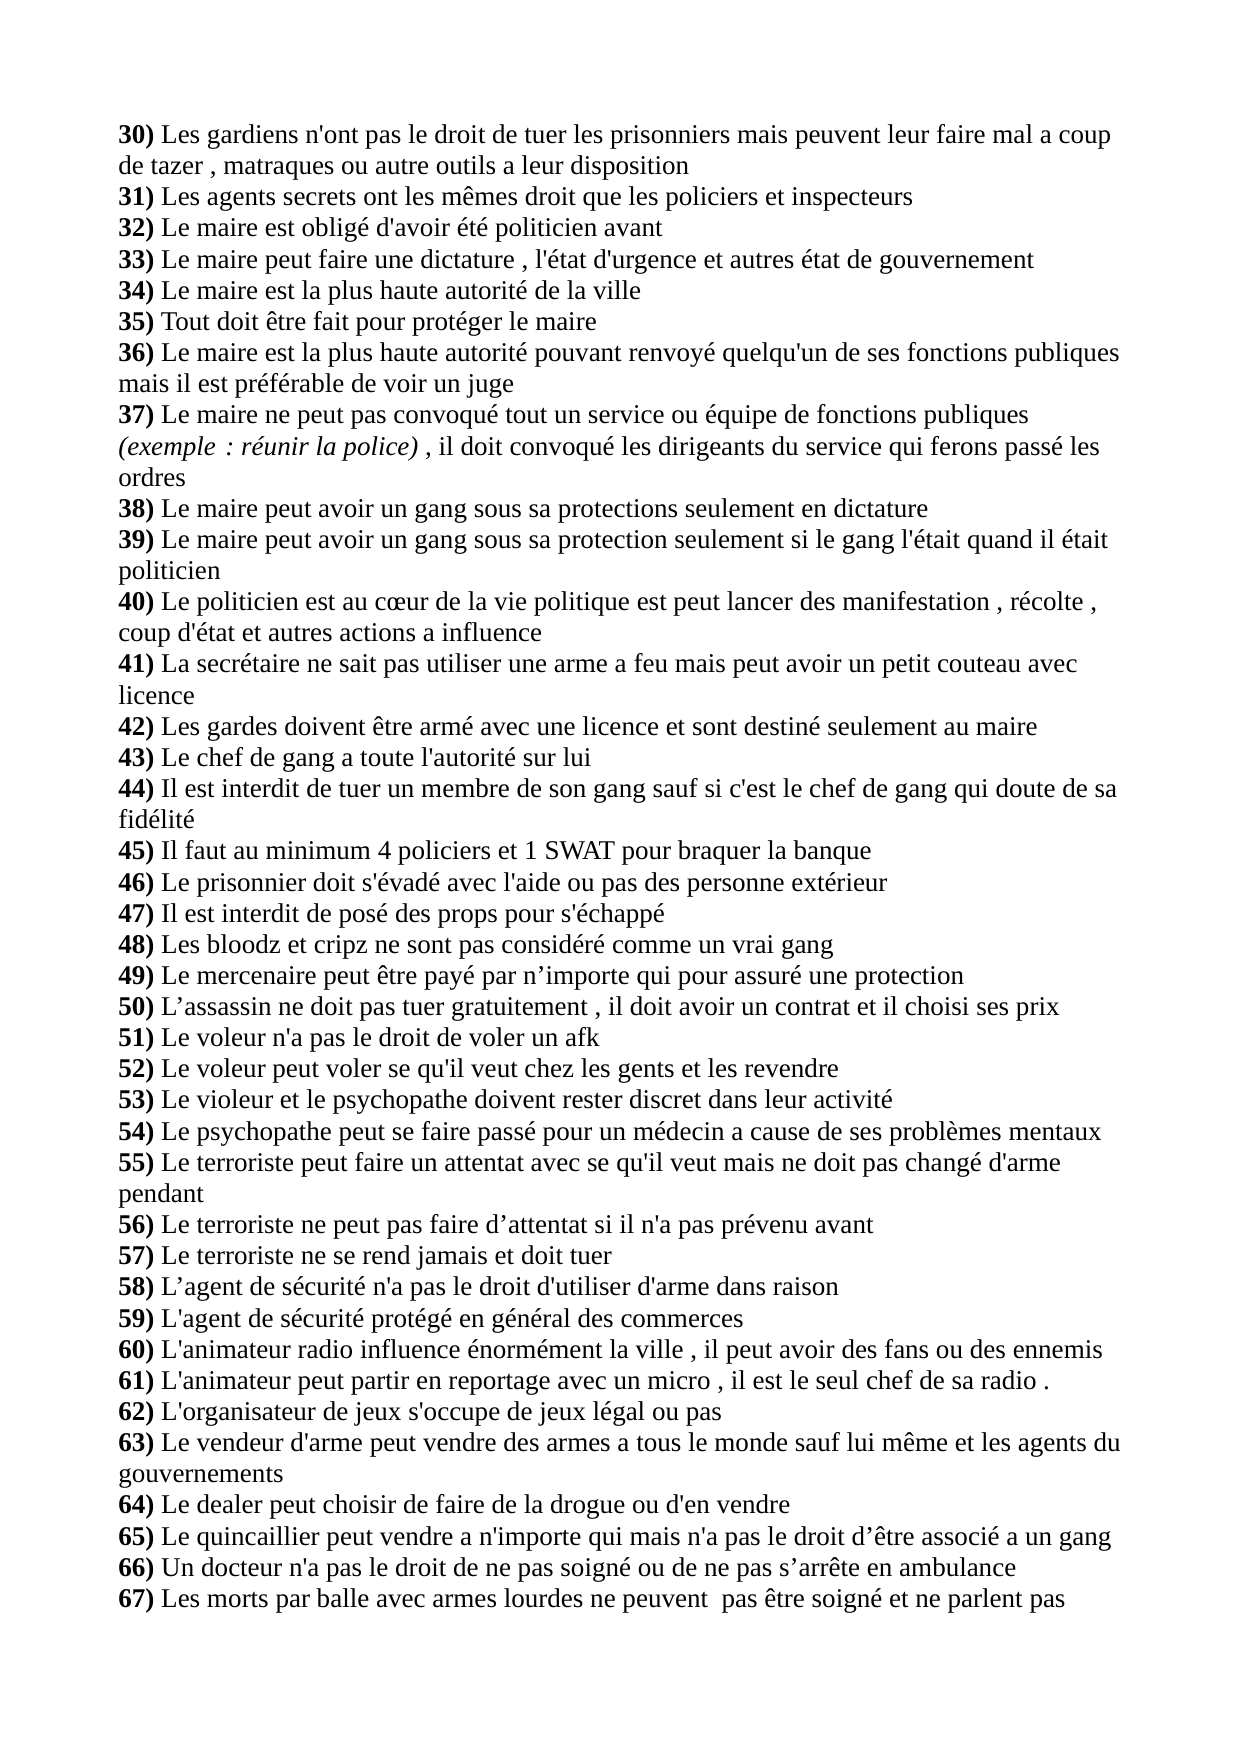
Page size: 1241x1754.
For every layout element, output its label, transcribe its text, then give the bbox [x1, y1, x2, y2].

text 67) Les morts par balle avec armes lourdes ne peuvent pas être soigné et ne parlent pas [118, 1582, 1122, 1613]
text 45) Il faut au minimum 4 policiers et 1 SWAT pour braquer la banque [118, 834, 1122, 866]
text 34) Le maire est la plus haute autorité de la ville [118, 274, 1122, 305]
text 46) Le prisonnier doit s'évadé avec l'aide ou pas des personne extérieur [118, 866, 1122, 897]
text 59) L'agent de sécurité protégé en général des commerces [118, 1302, 1122, 1333]
text 53) Le violeur et le psychopathe doivent rester discret dans leur activité [118, 1084, 1122, 1115]
text 65) Le quincaillier peut vendre a n'importe qui mais n'a pas le droit d’être associé a un gang [118, 1520, 1122, 1551]
text 55) Le terroriste peut faire un attentat avec se qu'il veut mais ne doit pas changé d'arme pendant [118, 1146, 1122, 1208]
text 37) Le maire ne peut pas convoqué tout un service ou équipe de fonctions publiques (exemple : réunir la police) , il doit convoqué les dirigeants du service qui ferons passé les ordres [118, 398, 1122, 492]
text 40) Le politicien est au cœur de la vie politique est peut lancer des manifestation , récolte , coup d'état et autres actions a influence [118, 585, 1122, 648]
text 30) Les gardiens n'ont pas le droit de tuer les prisonniers mais peuvent leur faire mal a coup de tazer , matraques ou autre outils a leur disposition [118, 118, 1122, 180]
text 41) La secrétaire ne sait pas utiliser une arme a feu mais peut avoir un petit couteau avec licence [118, 648, 1122, 710]
text 47) Il est interdit de posé des props pour s'échappé [118, 897, 1122, 928]
text 57) Le terroriste ne se rend jamais et doit tuer [118, 1239, 1122, 1271]
text 61) L'animateur peut partir en reportage avec un micro , il est le seul chef de sa radio . [118, 1364, 1122, 1395]
text 38) Le maire peut avoir un gang sous sa protections seulement en dictature [118, 492, 1122, 523]
text 35) Tout doit être fait pour protéger le maire [118, 305, 1122, 336]
text 54) Le psychopathe peut se faire passé pour un médecin a cause de ses problèmes mentaux [118, 1115, 1122, 1146]
text 58) L’agent de sécurité n'a pas le droit d'utiliser d'arme dans raison [118, 1271, 1122, 1302]
text 48) Les bloodz et cripz ne sont pas considéré comme un vrai gang [118, 928, 1122, 959]
text 43) Le chef de gang a toute l'autorité sur lui [118, 741, 1122, 772]
text 52) Le voleur peut voler se qu'il veut chez les gents et les revendre [118, 1052, 1122, 1084]
text 32) Le maire est obligé d'avoir été politicien avant [118, 212, 1122, 243]
text 39) Le maire peut avoir un gang sous sa protection seulement si le gang l'était quand il était politicien [118, 523, 1122, 585]
text 49) Le mercenaire peut être payé par n’importe qui pour assuré une protection [118, 959, 1122, 990]
text 56) Le terroriste ne peut pas faire d’attentat si il n'a pas prévenu avant [118, 1208, 1122, 1239]
text 42) Les gardes doivent être armé avec une licence et sont destiné seulement au maire [118, 710, 1122, 741]
text 44) Il est interdit de tuer un membre de son gang sauf si c'est le chef de gang qui doute de sa fidélité [118, 772, 1122, 834]
text 60) L'animateur radio influence énormément la ville , il peut avoir des fans ou des ennemis [118, 1333, 1122, 1364]
text 66) Un docteur n'a pas le droit de ne pas soigné ou de ne pas s’arrête en ambulance [118, 1551, 1122, 1582]
text 64) Le dealer peut choisir de faire de la drogue ou d'en vendre [118, 1488, 1122, 1520]
text 51) Le voleur n'a pas le droit de voler un afk [118, 1021, 1122, 1052]
text 33) Le maire peut faire une dictature , l'état d'urgence et autres état de gouvernement [118, 243, 1122, 274]
text 36) Le maire est la plus haute autorité pouvant renvoyé quelqu'un de ses fonctions publiques mais il est préférable de voir un juge [118, 336, 1122, 398]
text 31) Les agents secrets ont les mêmes droit que les policiers et inspecteurs [118, 180, 1122, 212]
text 50) L’assassin ne doit pas tuer gratuitement , il doit avoir un contrat et il choisi ses prix [118, 990, 1122, 1021]
text 62) L'organisateur de jeux s'occupe de jeux légal ou pas [118, 1395, 1122, 1426]
text 63) Le vendeur d'arme peut vendre des armes a tous le monde sauf lui même et les agents du gouvernements [118, 1426, 1122, 1488]
